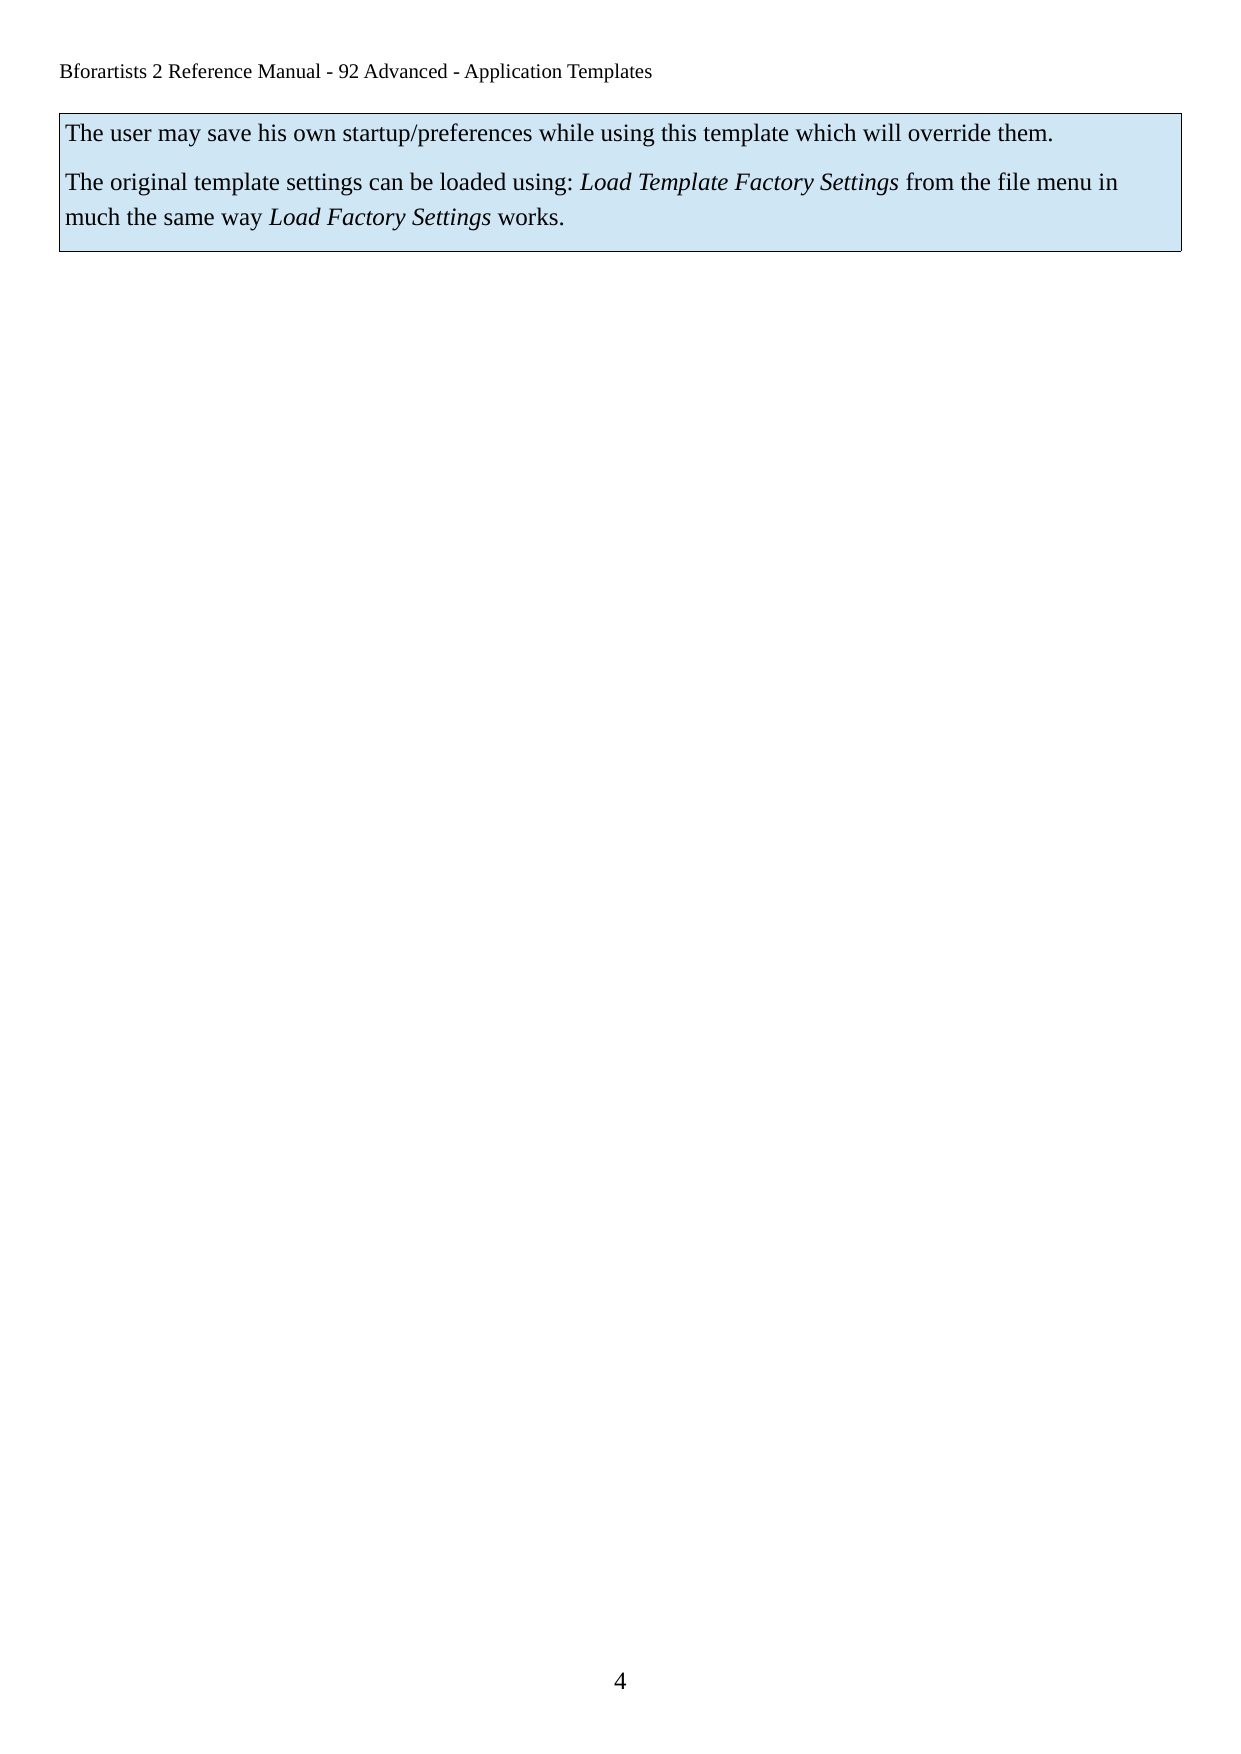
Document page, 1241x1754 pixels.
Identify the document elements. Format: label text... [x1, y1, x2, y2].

table_cell The user may save his own startup/preferences while using this template which will override them. The original template settings can be loaded using: Load Template Factory Settings from the file menu in much the same way Load Factory Settings works. [60, 114, 1181, 251]
